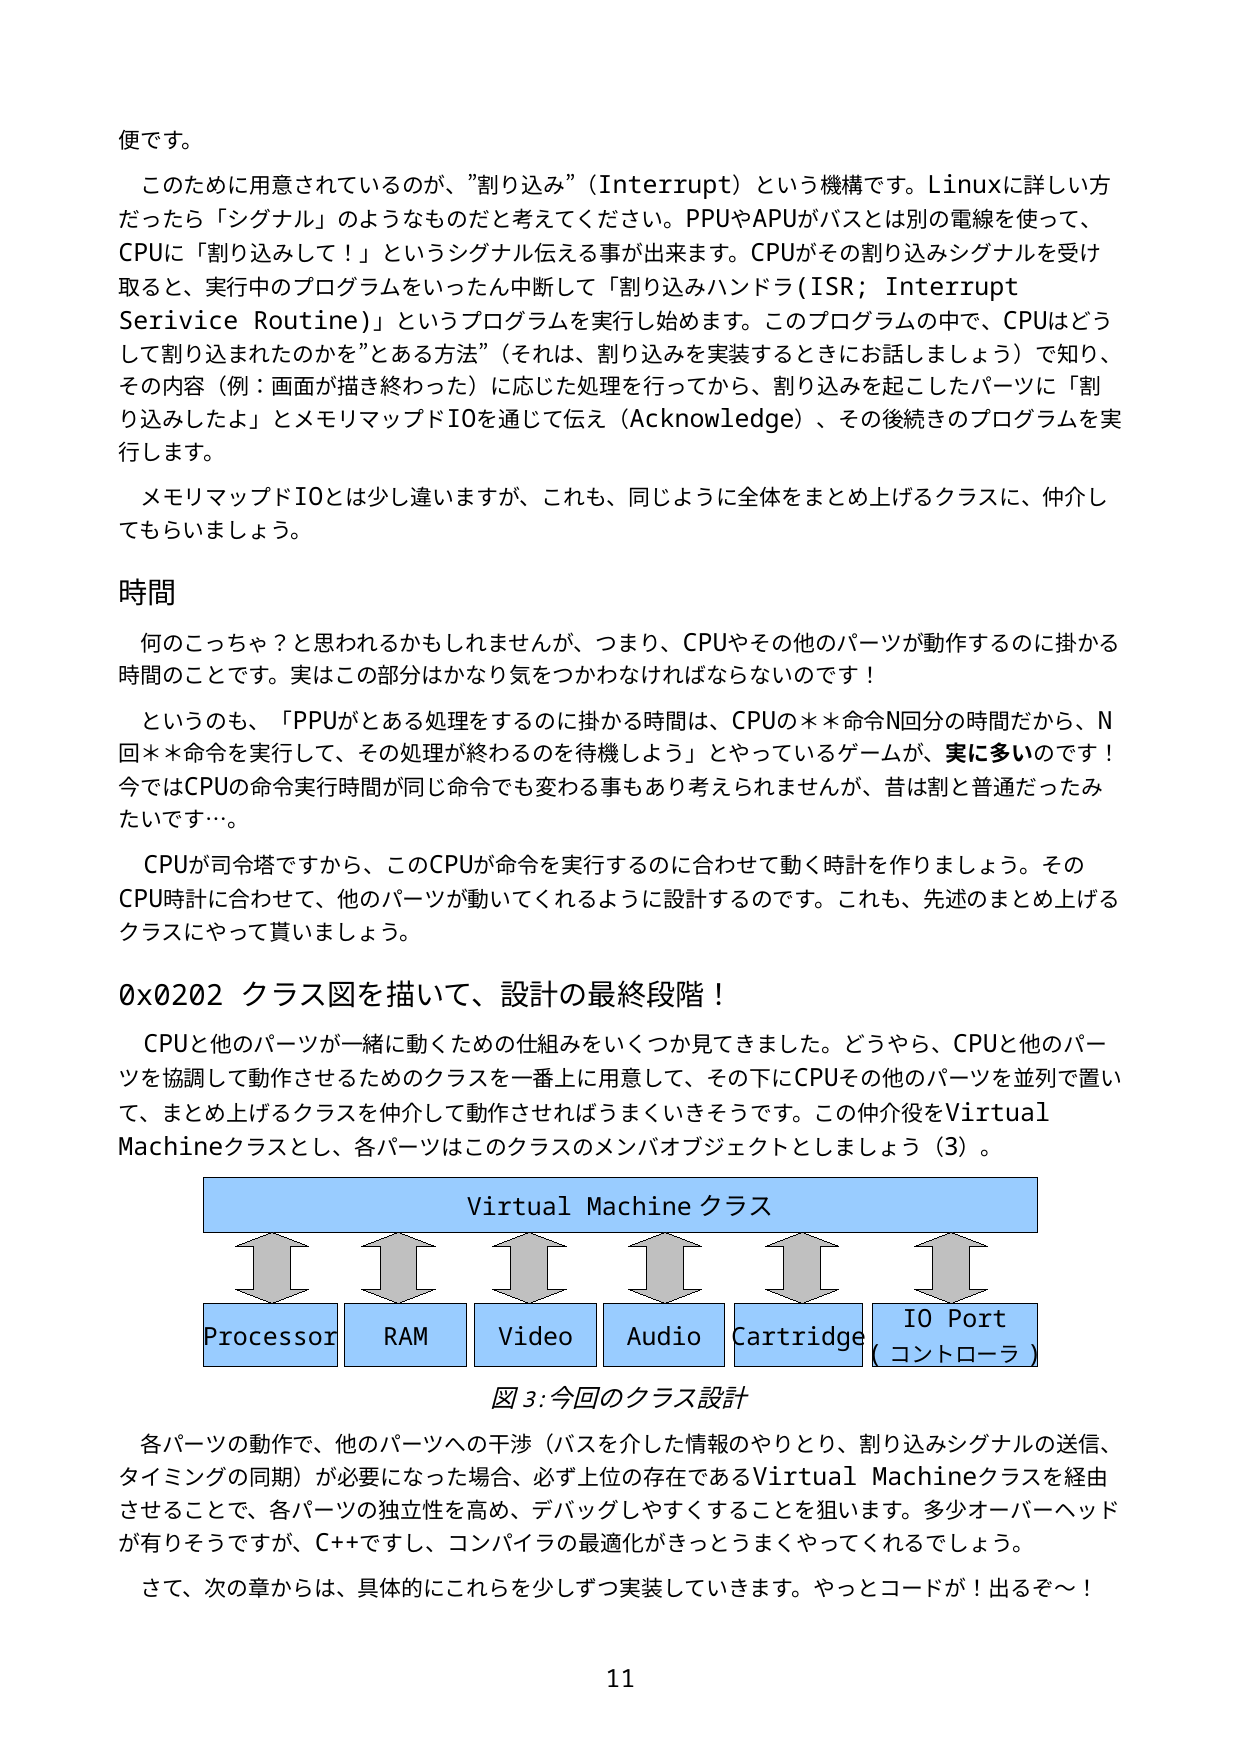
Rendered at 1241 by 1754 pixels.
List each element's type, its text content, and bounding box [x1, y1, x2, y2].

text さて、次の章からは、具体的にこれらを少しずつ実装していきます。やっとコードが！出るぞ～！ [118, 1571, 1122, 1603]
text CPUが司令塔ですから、このCPUが命令を実行するのに合わせて動く時計を作りましょう。そのCPU時計に合わせて、他のパーツが動いてくれるように設計するのです。これも、先述のまとめ上げるクラスにやって貰いましょう。 [118, 846, 1122, 946]
subtitle 時間 [118, 569, 1122, 612]
text メモリマップドIOとは少し違いますが、これも、同じように全体をまとめ上げるクラスに、仲介してもらいましょう。 [118, 479, 1122, 544]
text CPUと他のパーツが一緒に動くための仕組みをいくつか見てきました。どうやら、CPUと他のパーツを協調して動作させるためのクラスを一番上に用意して、その下にCPUその他のパーツを並列で置いて、まとめ上げるクラスを仲介して動作させればうまくいきそうです。この仲介役をVirtual Machineクラスとし、各パーツはこのクラスのメンバオブジェクトとしましょう（図 3）。 [118, 1026, 1122, 1162]
text というのも、「PPUがとある処理をするのに掛かる時間は、CPUの＊＊命令N回分の時間だから、N回＊＊命令を実行して、その処理が終わるのを待機しよう」とやっているゲームが、実に多いのです！今ではCPUの命令実行時間が同じ命令でも変わる事もあり考えられませんが、昔は割と普通だったみたいです…。 [118, 702, 1122, 834]
text 何のこっちゃ？と思われるかもしれませんが、つまり、CPUやその他のパーツが動作するのに掛かる時間のことです。実はこの部分はかなり気をつかわなければならないのです！ [118, 624, 1122, 690]
text 便です。 [118, 123, 1122, 154]
text 図 3:今回のクラス設計 [203, 1233, 1037, 1415]
text 各パーツの動作で、他のパーツへの干渉（バスを介した情報のやりとり、割り込みシグナルの送信、タイミングの同期）が必要になった場合、必ず上位の存在であるVirtual Machineクラスを経由させることで、各パーツの独立性を高め、デバッグしやすくすることを狙います。多少オーバーヘッドが有りそうですが、C++ですし、コンパイラの最適化がきっとうまくやってくれるでしょう。 [118, 1175, 1122, 1558]
subtitle 0x0202 クラス図を描いて、設計の最終段階！ [118, 971, 1122, 1013]
text このために用意されているのが、”割り込み”（Interrupt）という機構です。Linuxに詳しい方だったら「シグナル」のようなものだと考えてください。PPUやAPUがバスとは別の電線を使って、CPUに「割り込みして！」というシグナル伝える事が出来ます。CPUがその割り込みシグナルを受け取ると、実行中のプログラムをいったん中断して「割り込みハンドラ(ISR; Interrupt Serivice Routine)」というプログラムを実行し始めます。このプログラムの中で、CPUはどうして割り込まれたのかを”とある方法”（それは、割り込みを実装するときにお話しましょう）で知り、その内容（例：画面が描き終わった）に応じた処理を行ってから、割り込みを起こしたパーツに「割り込みしたよ」とメモリマップドIOを通じて伝え（Acknowledge）、その後続きのプログラムを実行します。 [118, 167, 1122, 466]
